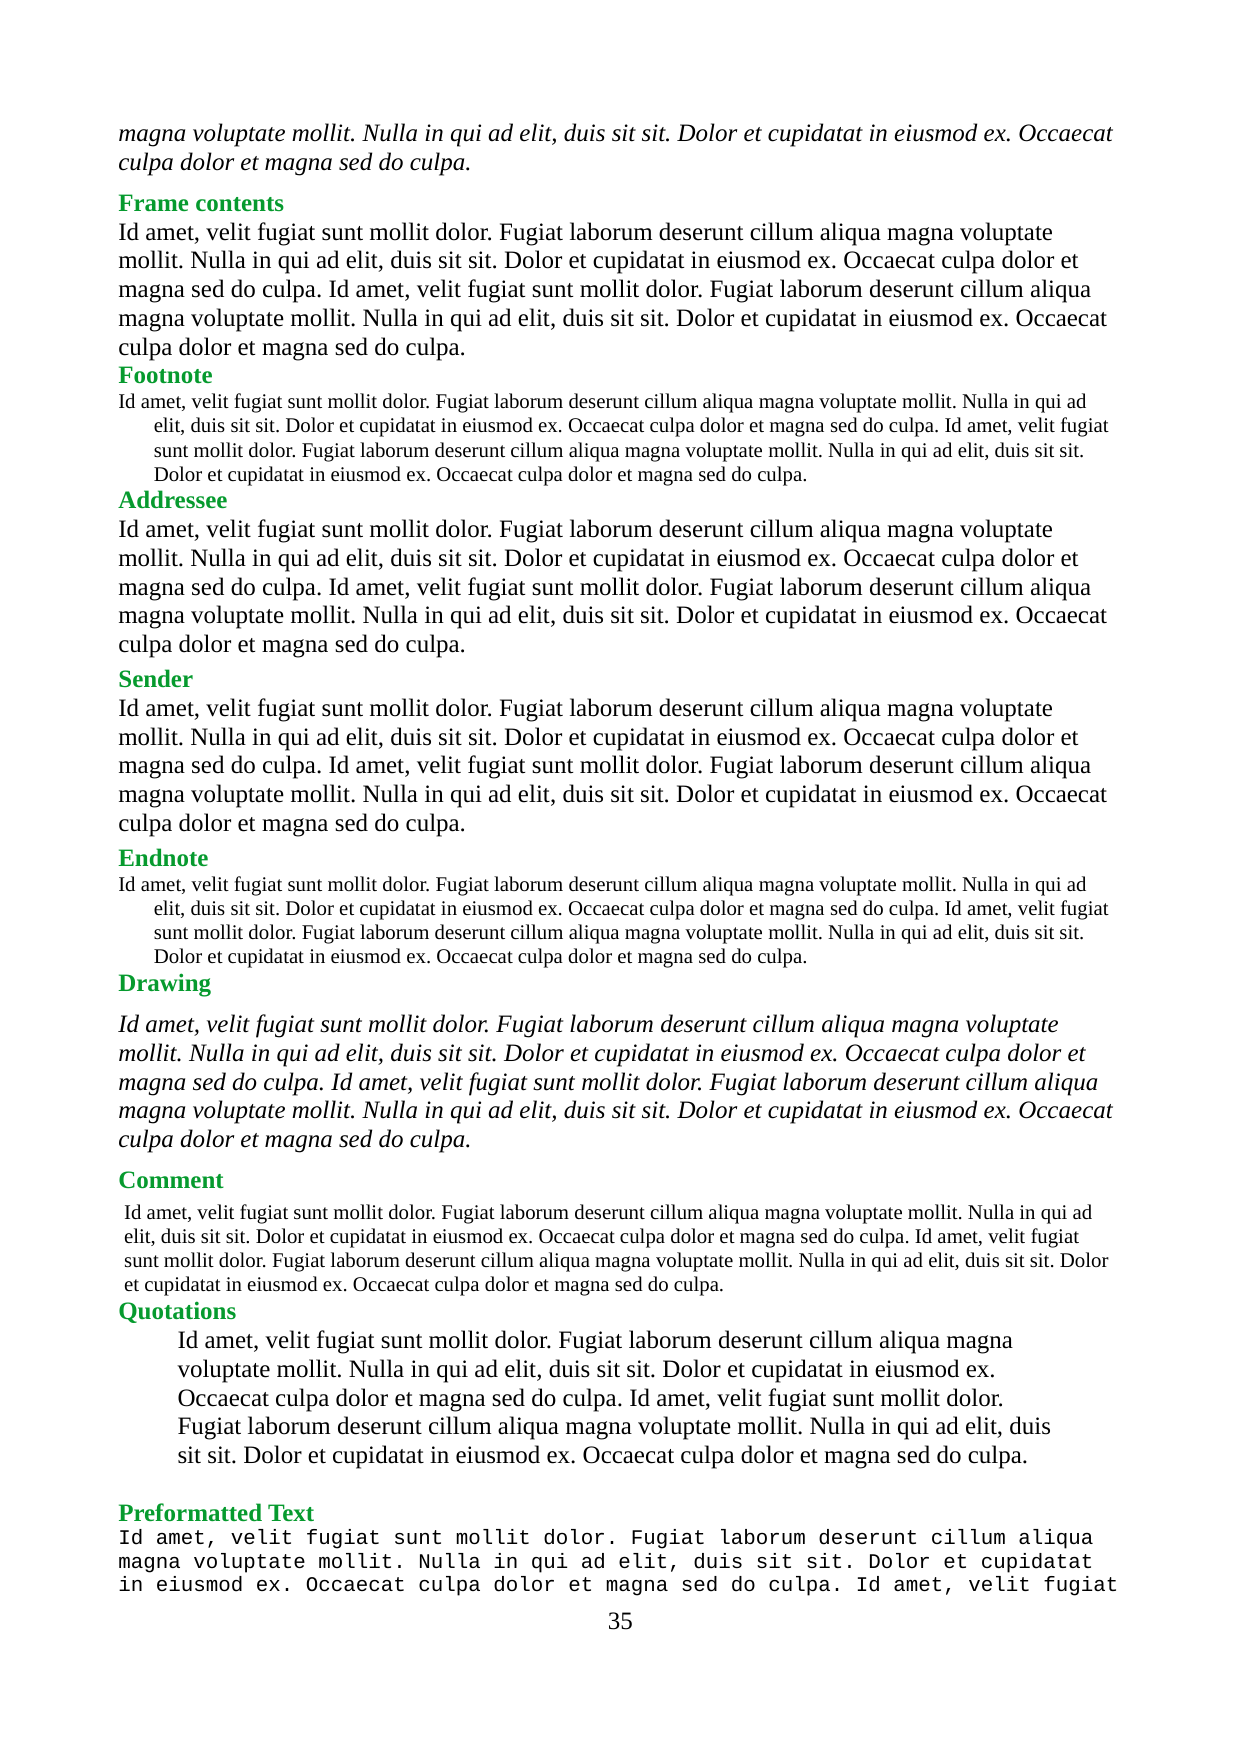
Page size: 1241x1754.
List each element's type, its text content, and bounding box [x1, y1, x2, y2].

text Comment [118, 1166, 1122, 1194]
text Id amet, velit fugiat sunt mollit dolor. Fugiat laborum deserunt cillum aliqua magna voluptate mollit. Nulla in qui ad elit, duis sit sit. Dolor et cupidatat in eiusmod ex. Occaecat culpa dolor et magna sed do culpa. Id amet, velit fugiat sunt mollit dolor. Fugiat laborum deserunt cillum aliqua magna voluptate mollit. Nulla in qui ad elit, duis sit sit. Dolor et cupidatat in eiusmod ex. Occaecat culpa dolor et magna sed do culpa. [118, 514, 1122, 658]
text Id amet, velit fugiat sunt mollit dolor. Fugiat laborum deserunt cillum aliqua magna voluptate mollit. Nulla in qui ad elit, duis sit sit. Dolor et cupidatat in eiusmod ex. Occaecat culpa dolor et magna sed do culpa. Id amet, velit fugiat sunt mollit dolor. Fugiat laborum deserunt cillum aliqua magna voluptate mollit. Nulla in qui ad elit, duis sit sit. Dolor et cupidatat in eiusmod ex. Occaecat culpa dolor et magna sed do culpa. [118, 693, 1122, 837]
text Frame contents [118, 188, 1122, 217]
text Id amet, velit fugiat sunt mollit dolor. Fugiat laborum deserunt cillum aliqua magna voluptate mollit. Nulla in qui ad elit, duis sit sit. Dolor et cupidatat in eiusmod ex. Occaecat culpa dolor et magna sed do culpa. Id amet, velit fugiat sunt mollit dolor. Fugiat laborum deserunt cillum aliqua magna voluptate mollit. Nulla in qui ad elit, duis sit sit. Dolor et cupidatat in eiusmod ex. Occaecat culpa dolor et magna sed do culpa. [118, 389, 1122, 486]
text Preformatted Text [118, 1498, 1122, 1527]
text Id amet, velit fugiat sunt mollit dolor. Fugiat laborum deserunt cillum aliqua magna voluptate mollit. Nulla in qui ad elit, duis sit sit. Dolor et cupidatat in eiusmod ex. Occaecat culpa dolor et magna sed do culpa. Id amet, velit fugiat sunt mollit dolor. Fugiat laborum deserunt cillum aliqua magna voluptate mollit. Nulla in qui ad elit, duis sit sit. Dolor et cupidatat in eiusmod ex. Occaecat culpa dolor et magna sed do culpa. [124, 1200, 1116, 1296]
text Quotations [118, 1296, 1122, 1325]
text Id amet, velit fugiat sunt mollit dolor. Fugiat laborum deserunt cillum aliqua magna voluptate mollit. Nulla in qui ad elit, duis sit sit. Dolor et cupidatat in eiusmod ex. Occaecat culpa dolor et magna sed do culpa. Id amet, velit fugiat sunt mollit dolor. Fugiat laborum deserunt cillum aliqua magna voluptate mollit. Nulla in qui ad elit, duis sit sit. Dolor et cupidatat in eiusmod ex. Occaecat culpa dolor et magna sed do culpa. [118, 217, 1122, 361]
text Id amet, velit fugiat sunt mollit dolor. Fugiat laborum deserunt cillum aliqua magna voluptate mollit. Nulla in qui ad elit, duis sit sit. Dolor et cupidatat in eiusmod ex. Occaecat culpa dolor et magna sed do culpa. Id amet, velit fugiat sunt mollit dolor. Fugiat laborum deserunt cillum aliqua magna voluptate mollit. Nulla in qui ad elit, duis sit sit. Dolor et cupidatat in eiusmod ex. Occaecat culpa dolor et magna sed do culpa. [177, 1325, 1063, 1469]
text Id amet, velit fugiat sunt mollit dolor. Fugiat laborum deserunt cillum aliqua magna voluptate mollit. Nulla in qui ad elit, duis sit sit. Dolor et cupidatat in eiusmod ex. Occaecat culpa dolor et magna sed do culpa. Id amet, velit fugiat sunt mollit dolor. Fugiat laborum deserunt cillum aliqua magna voluptate mollit. Nulla in qui ad elit, duis sit sit. Dolor et cupidatat in eiusmod ex. Occaecat culpa dolor et magna sed do culpa. [118, 872, 1122, 968]
text Endnote [118, 843, 1122, 872]
text Sender [118, 664, 1122, 693]
text Drawing [118, 968, 1122, 997]
text Id amet, velit fugiat sunt mollit dolor. Fugiat laborum deserunt cillum aliqua magna voluptate mollit. Nulla in qui ad elit, duis sit sit. Dolor et cupidatat in eiusmod ex. Occaecat culpa dolor et magna sed do culpa. Id amet, velit fugiat sunt mollit dolor. Fugiat laborum deserunt cillum aliqua magna voluptate mollit. Nulla in qui ad elit, duis sit sit. Dolor et cupidatat in eiusmod ex. Occaecat culpa dolor et magna sed do culpa. [118, 1009, 1122, 1153]
text Id amet, velit fugiat sunt mollit dolor. Fugiat laborum deserunt cillum aliqua magna voluptate mollit. Nulla in qui ad elit, duis sit sit. Dolor et cupidatat in eiusmod ex. Occaecat culpa dolor et magna sed do culpa. Id amet, velit fugiat [118, 1527, 1122, 1598]
text Addressee [118, 486, 1122, 514]
text Footnote [118, 361, 1122, 389]
text magna voluptate mollit. Nulla in qui ad elit, duis sit sit. Dolor et cupidatat in eiusmod ex. Occaecat culpa dolor et magna sed do culpa. [118, 118, 1122, 176]
